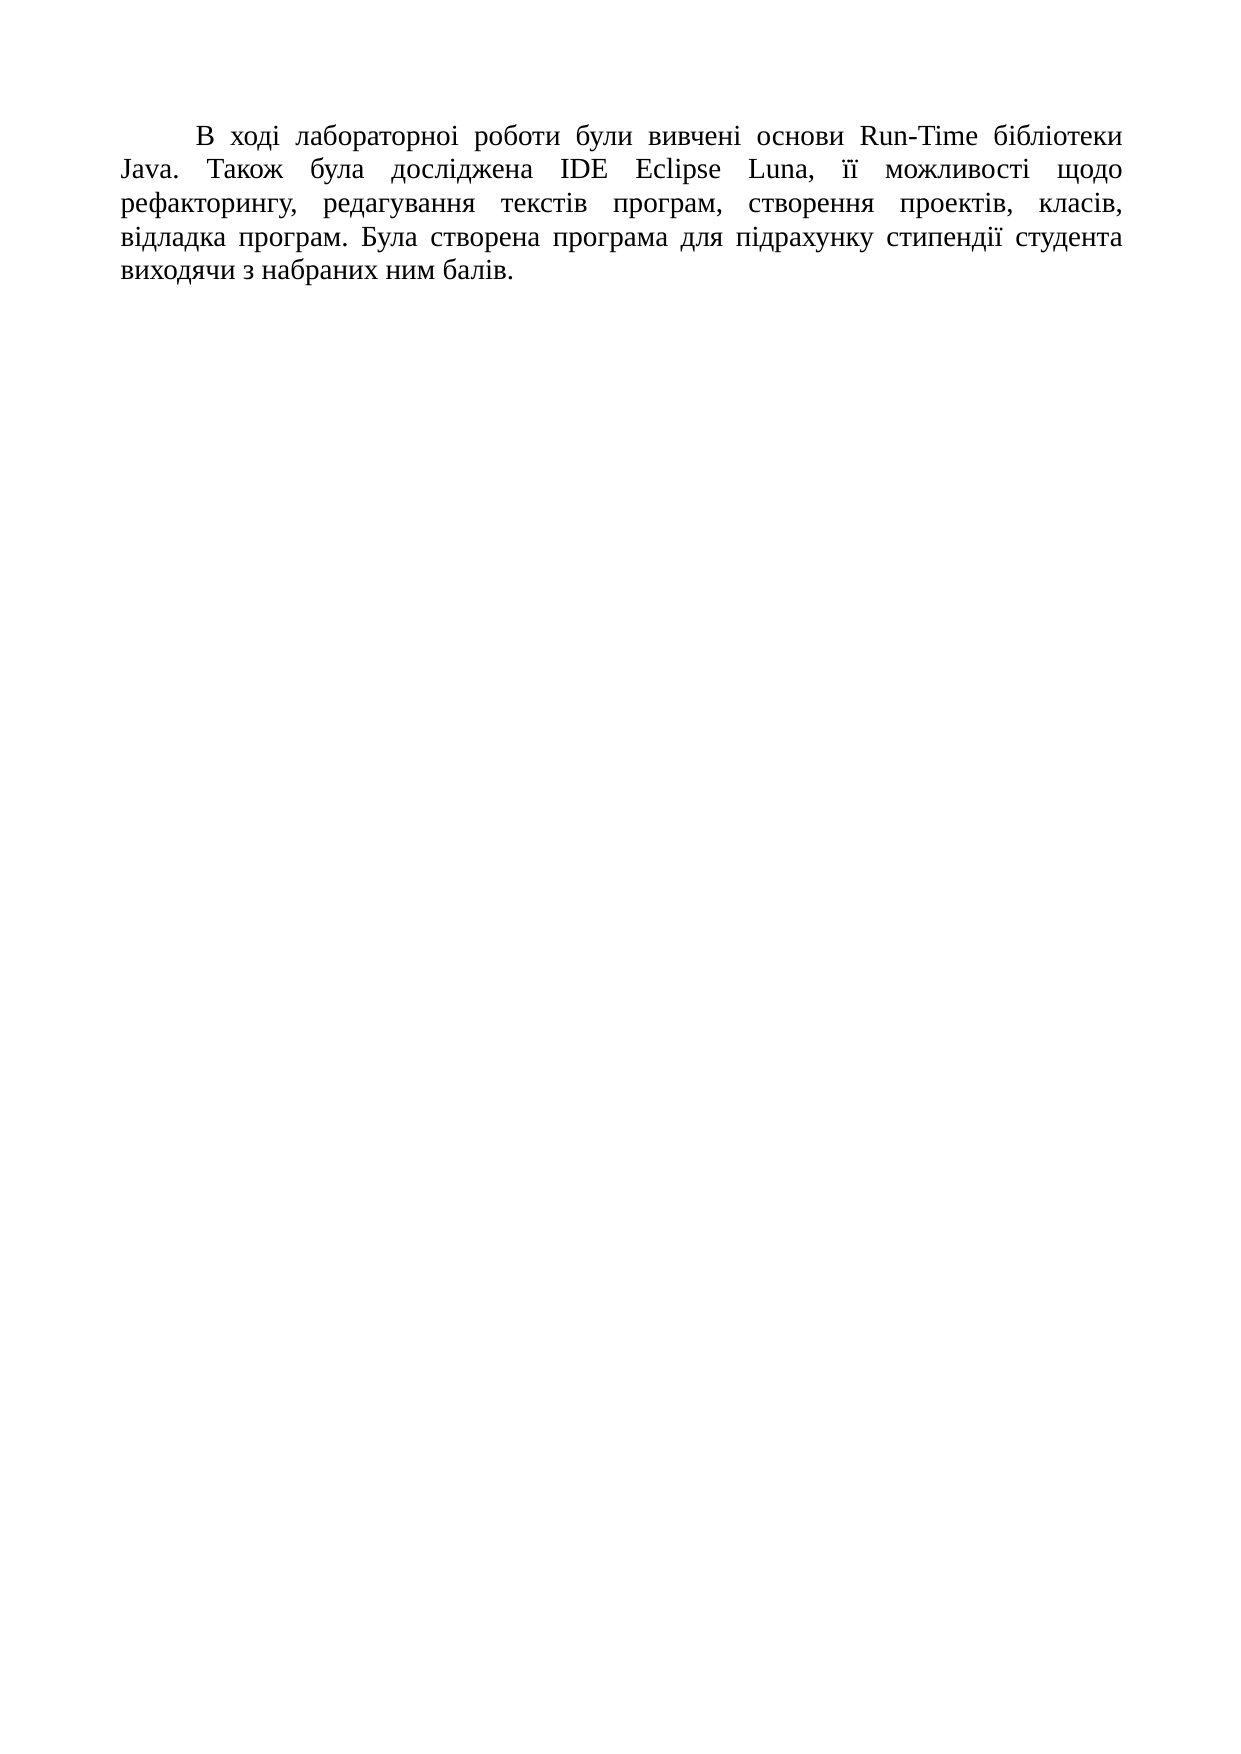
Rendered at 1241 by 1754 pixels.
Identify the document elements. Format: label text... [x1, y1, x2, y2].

text В ходi лабораторноi роботи були вивченi основи Run-Time бiблiотеки Java. Також була дослiджена IDE Eclipse Luna, її можливості щодо рефакторингу, редагування текстів програм, створення проектів, класів, відладка програм. Була створена програма для підрахунку стипендії студента виходячи з набраних ним балів. [120, 118, 1123, 286]
